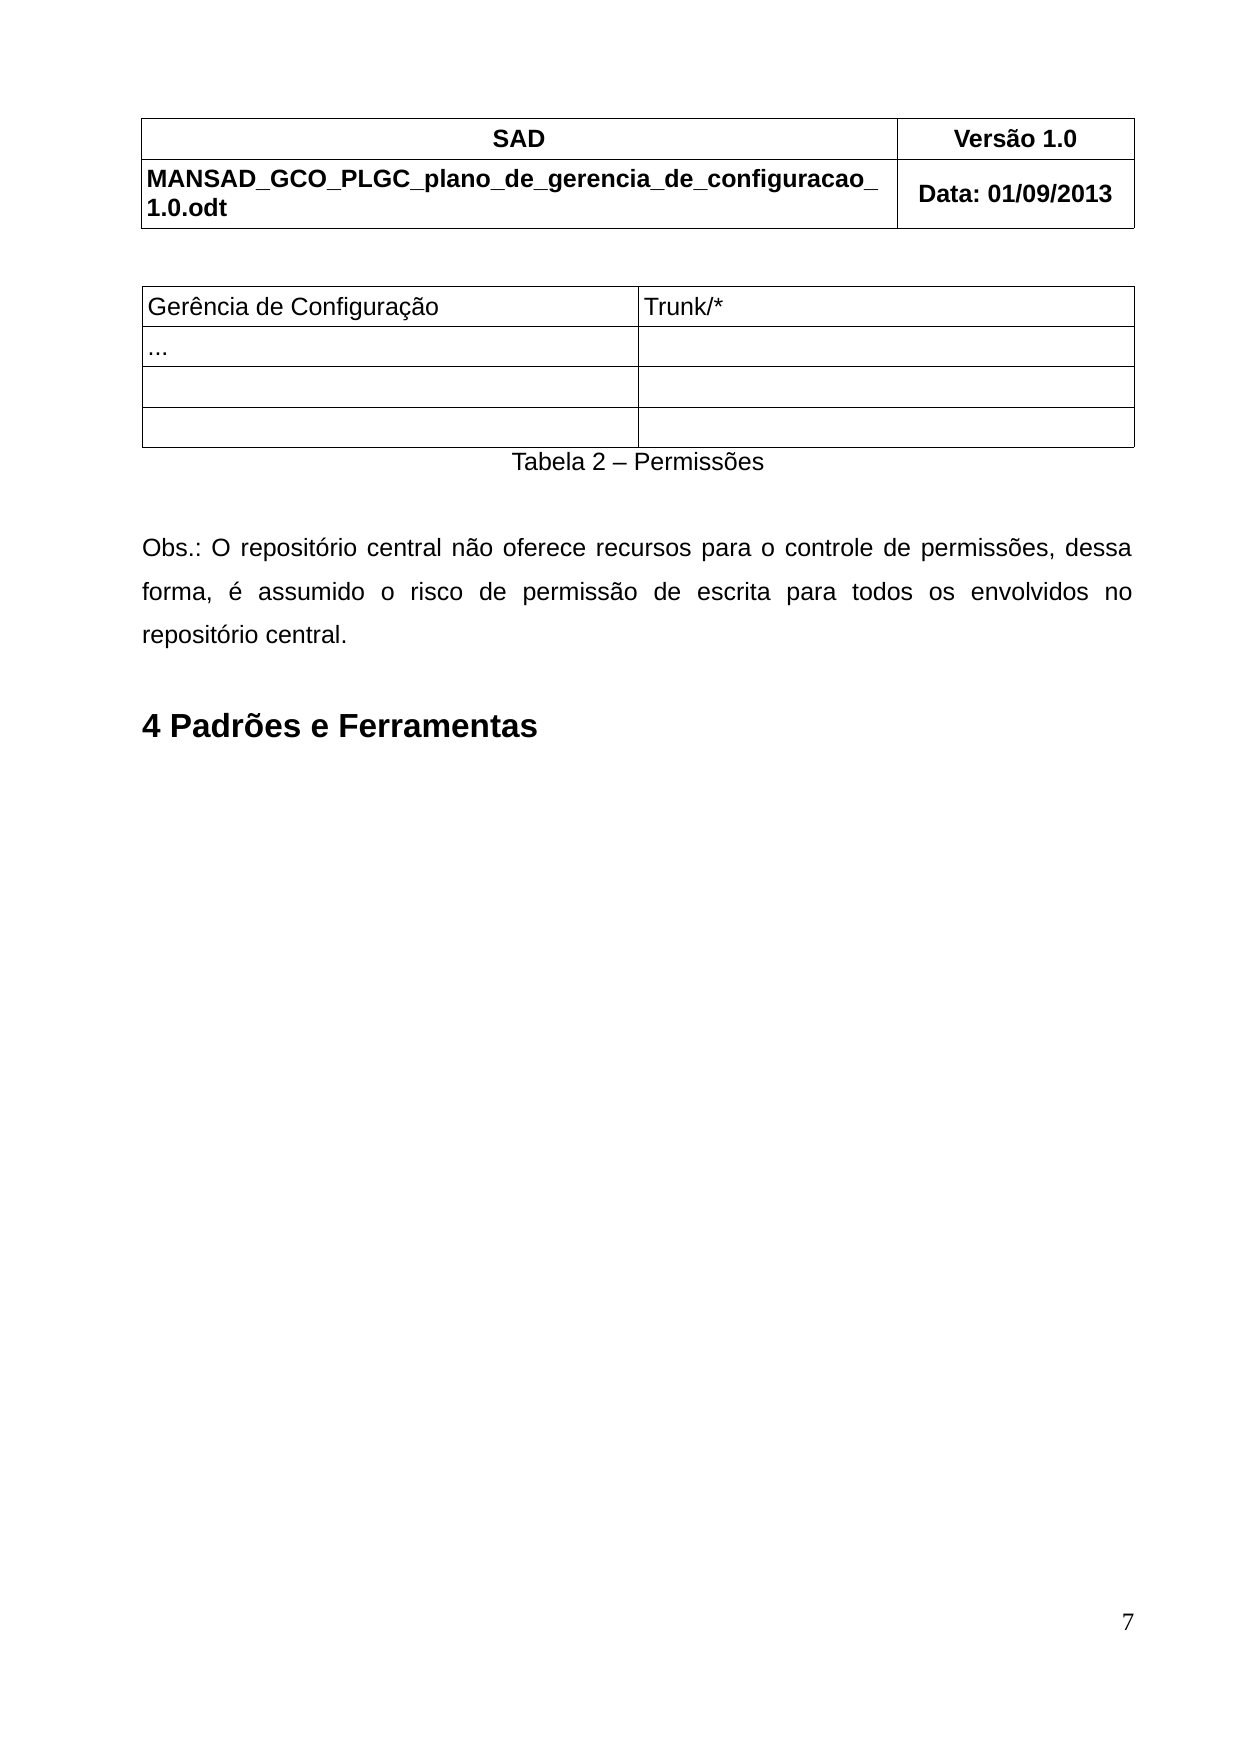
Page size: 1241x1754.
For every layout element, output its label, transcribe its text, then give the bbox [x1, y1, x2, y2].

table_cell ... [143, 327, 638, 366]
table_cell [639, 327, 1134, 366]
table_cell Trunk/* [639, 287, 1134, 326]
subtitle 4 Padrões e Ferramentas [142, 706, 1134, 744]
table_cell Gerência de Configuração [143, 287, 638, 326]
table_cell [143, 367, 638, 407]
text Obs.: O repositório central não oferece recursos para o controle de permissões, dessa forma, é assumido o risco de permissão de escrita para todos os envolvidos no repositório central. [142, 533, 1134, 648]
text Tabela 2 – Permissões [142, 448, 1134, 476]
table_cell [143, 408, 638, 447]
table_cell [639, 367, 1134, 407]
table_cell [639, 408, 1134, 447]
